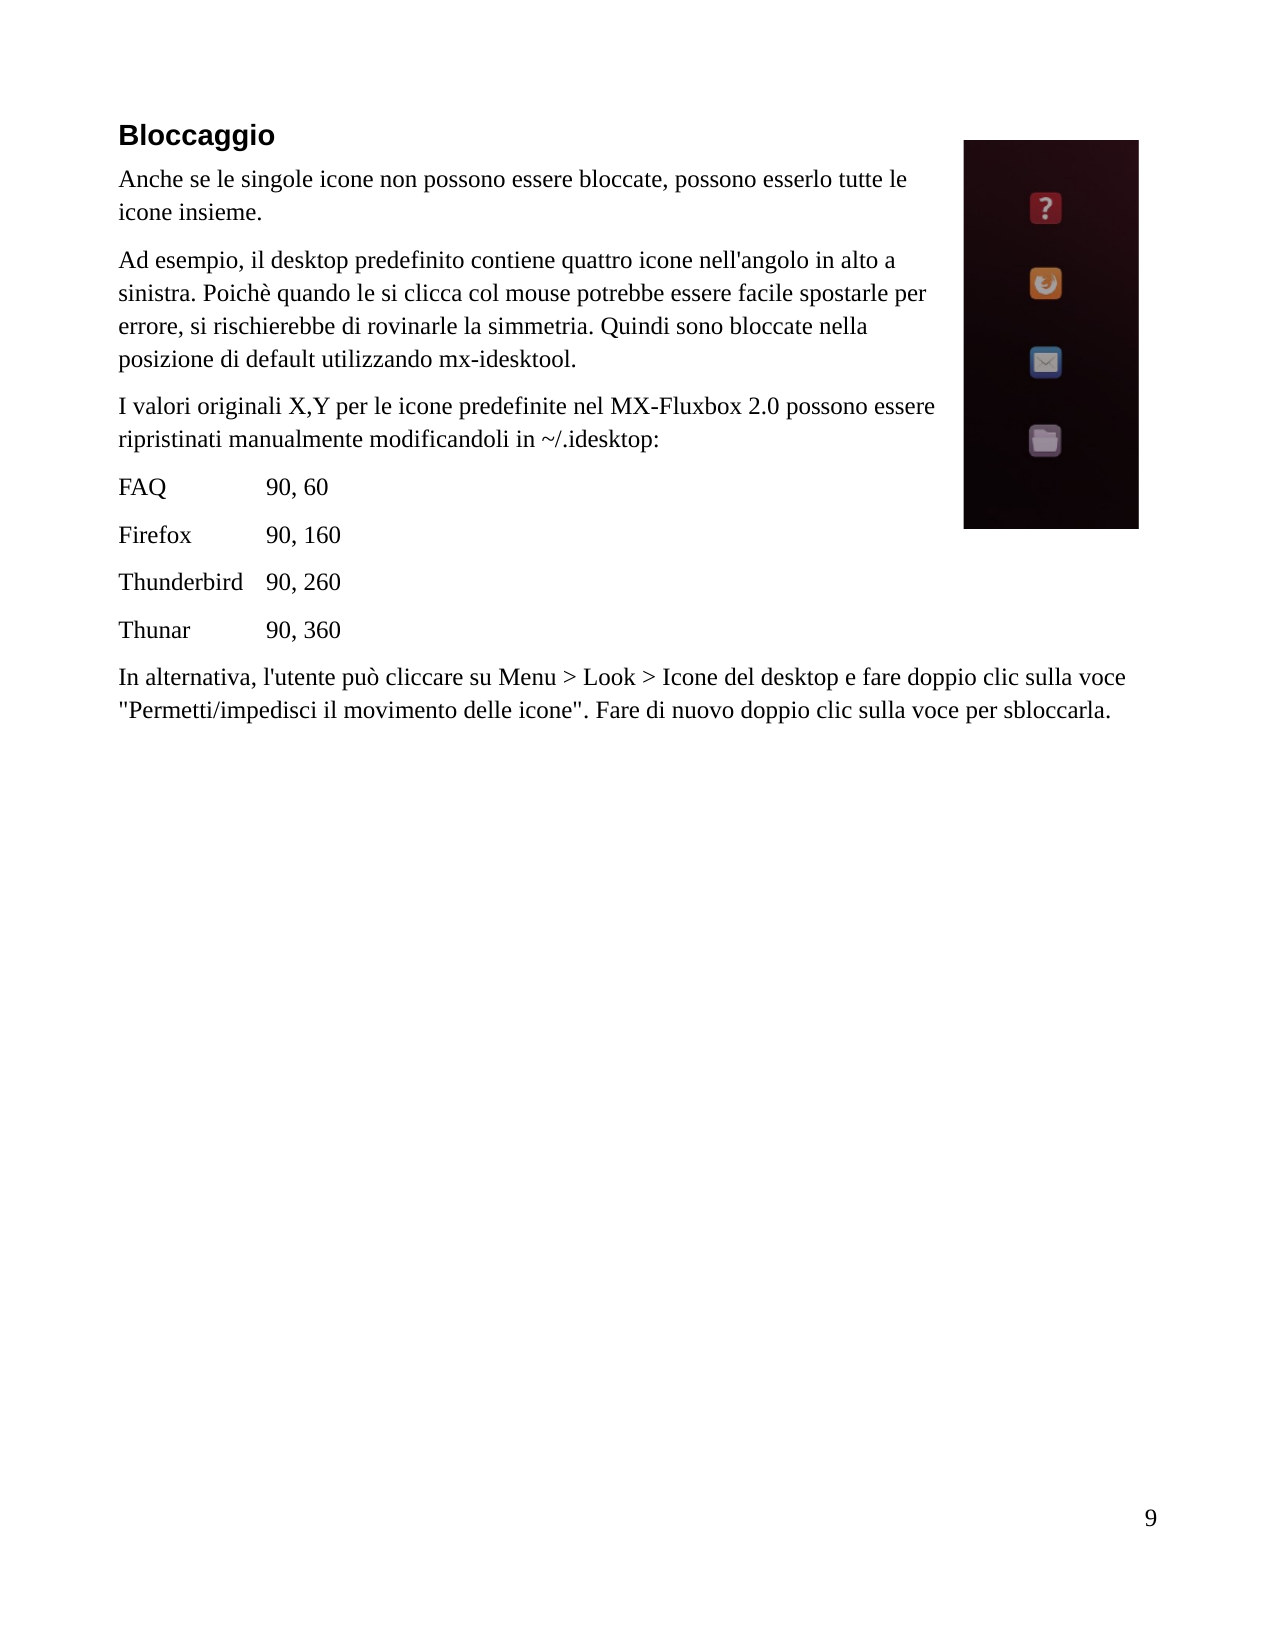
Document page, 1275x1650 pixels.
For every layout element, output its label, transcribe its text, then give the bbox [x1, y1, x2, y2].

text FAQ 90, 60 [118, 472, 963, 501]
text In alternativa, l'utente può cliccare su Menu > Look > Icone del desktop e fare doppio clic sulla voce "Permetti/impedisci il movimento delle icone". Fare di nuovo doppio clic sulla voce per sbloccarla. [118, 662, 1157, 724]
text Thunderbird 90, 260 [118, 567, 1157, 596]
text [1140, 472, 1157, 501]
text Firefox 90, 160 [118, 520, 1157, 548]
text I valori originali X,Y per le icone predefinite nel MX-Fluxbox 2.0 possono essere ripristinati manualmente modificandoli in ~/.idesktop: [118, 391, 963, 453]
text Anche se le singole icone non possono essere bloccate, possono esserlo tutte le icone insieme. [118, 164, 963, 226]
text Ad esempio, il desktop predefinito contiene quattro icone nell'angolo in alto a sinistra. Poichè quando le si clicca col mouse potrebbe essere facile spostarle per errore, si rischierebbe di rovinarle la simmetria. Quindi sono bloccate nella posizione di default utilizzando mx-idesktool. [118, 245, 963, 373]
text Thunar 90, 360 [118, 615, 1157, 644]
picture [963, 140, 1140, 529]
subtitle Bloccaggio [118, 118, 1157, 152]
